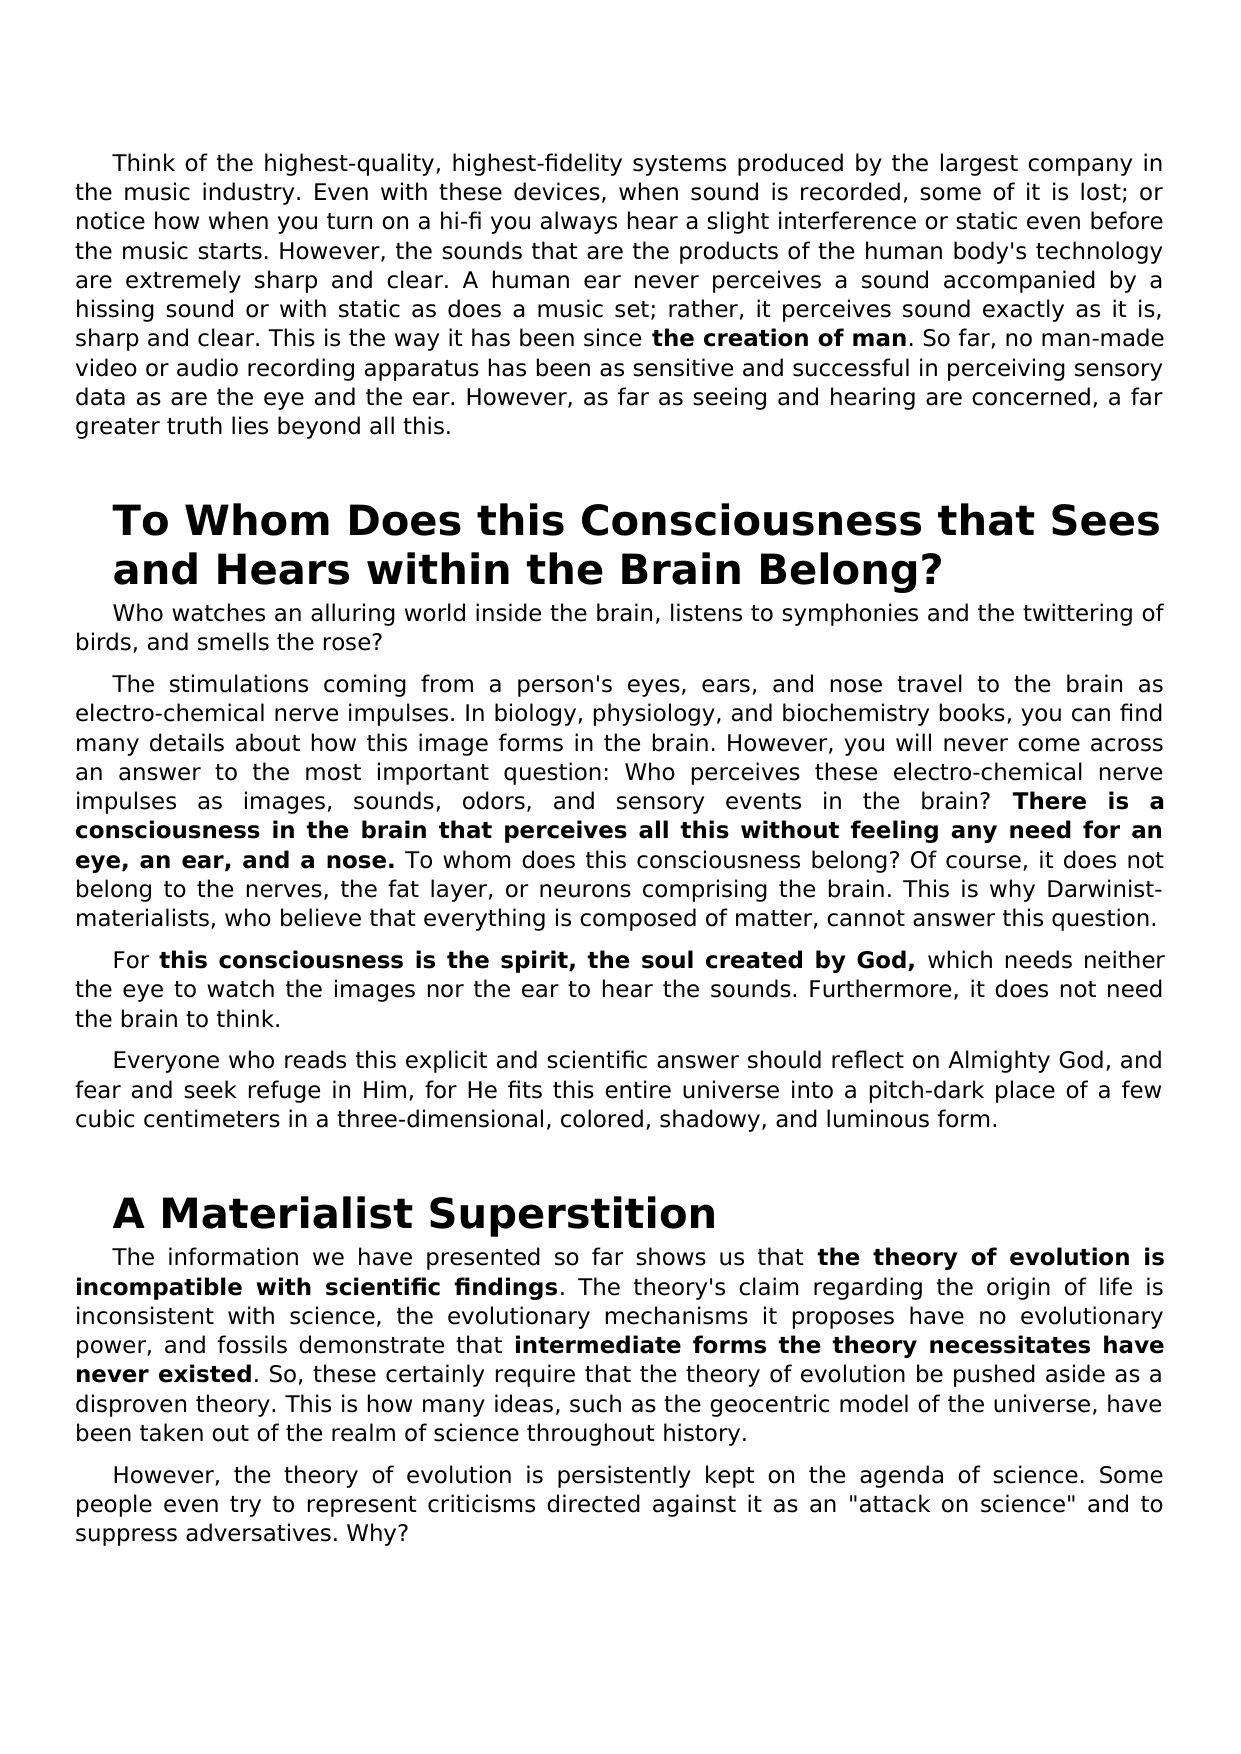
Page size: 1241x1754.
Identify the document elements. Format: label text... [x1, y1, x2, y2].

text The information we have presented so far shows us that the theory of evolution is incompatible with scientific findings. The theory's claim regarding the origin of life is inconsistent with science, the evolutionary mechanisms it proposes have no evolutionary power, and fossils demonstrate that intermediate forms the theory necessitates have never existed. So, these certainly require that the theory of evolution be pushed aside as a disproven theory. This is how many ideas, such as the geocentric model of the universe, have been taken out of the realm of science throughout history. [75, 1244, 1165, 1447]
text Who watches an alluring world inside the brain, listens to symphonies and the twittering of birds, and smells the rose? [75, 600, 1165, 656]
text The stimulations coming from a person's eyes, ears, and nose travel to the brain as electro-chemical nerve impulses. In biology, physiology, and biochemistry books, you can find many details about how this image forms in the brain. However, you will never come across an answer to the most important question: Who perceives these electro-chemical nerve impulses as images, sounds, odors, and sensory events in the brain? There is a consciousness in the brain that perceives all this without feeling any need for an eye, an ear, and a nose. To whom does this consciousness belong? Of course, it does not belong to the nerves, the fat layer, or neurons comprising the brain. This is why Darwinist-materialists, who believe that everything is composed of matter, cannot answer this question. [75, 671, 1165, 932]
text Think of the highest-quality, highest-fidelity systems produced by the largest company in the music industry. Even with these devices, when sound is recorded, some of it is lost; or notice how when you turn on a hi-fi you always hear a slight interference or static even before the music starts. However, the sounds that are the products of the human body's technology are extremely sharp and clear. A human ear never perceives a sound accompanied by a hissing sound or with static as does a music set; rather, it perceives sound exactly as it is, sharp and clear. This is the way it has been since the creation of man. So far, no man-made video or audio recording apparatus has been as sensitive and successful in perceiving sensory data as are the eye and the ear. However, as far as seeing and hearing are concerned, a far greater truth lies beyond all this. [75, 150, 1165, 440]
text Everyone who reads this explicit and scientific answer should reflect on Almighty God, and fear and seek refuge in Him, for He fits this entire universe into a pitch-dark place of a few cubic centimeters in a three-dimensional, colored, shadowy, and luminous form. [75, 1048, 1165, 1133]
text For this consciousness is the spirit, the soul created by God, which needs neither the eye to watch the images nor the ear to hear the sounds. Furthermore, it does not need the brain to think. [75, 947, 1165, 1032]
subtitle A Materialist Superstition [112, 1190, 1165, 1238]
text However, the theory of evolution is persistently kept on the agenda of science. Some people even try to represent criticisms directed against it as an "attack on science" and to suppress adversatives. Why? [75, 1462, 1165, 1547]
subtitle To Whom Does this Consciousness that Sees and Hears within the Brain Belong? [112, 497, 1165, 594]
